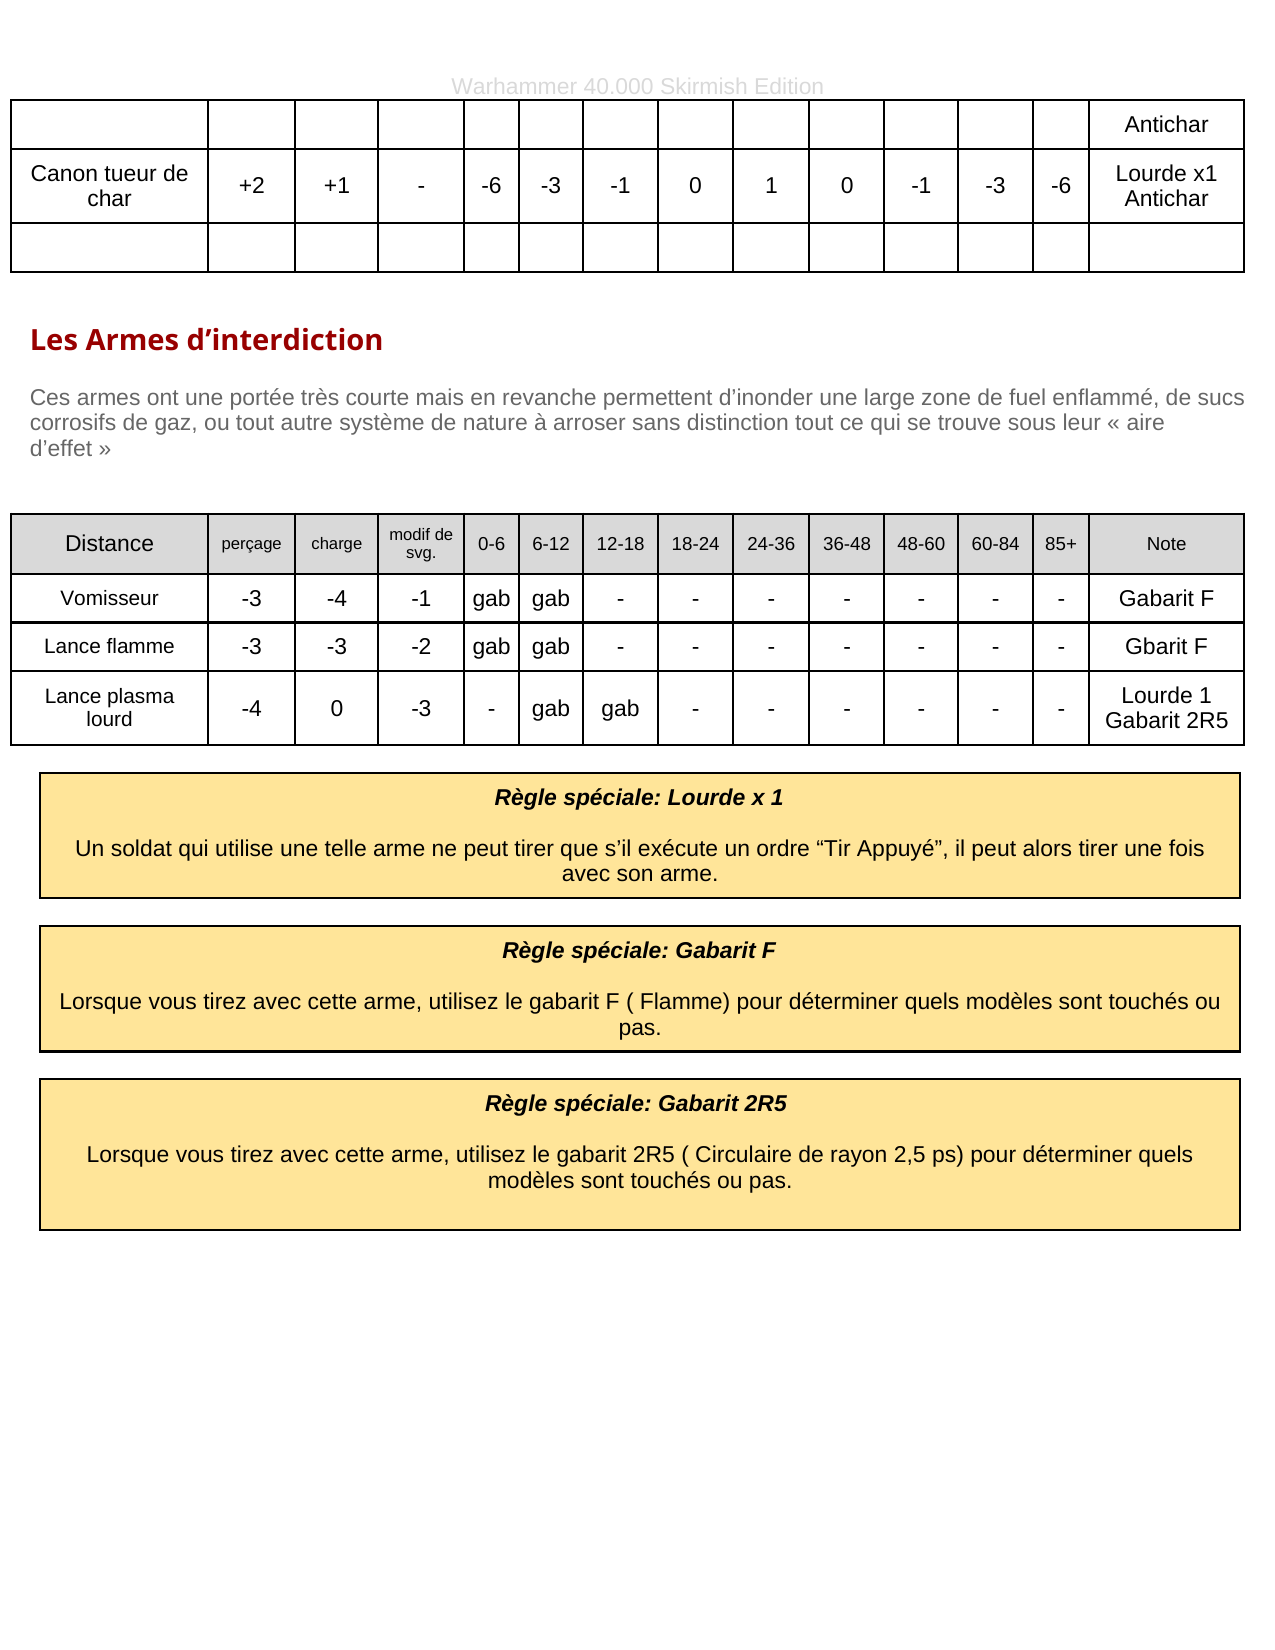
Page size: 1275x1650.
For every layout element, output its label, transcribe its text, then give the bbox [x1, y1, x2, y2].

table_cell 0 [296, 672, 377, 744]
text Ces armes ont une portée très courte mais en revanche permettent d’inonder une large zone de fuel enflammé, de sucs corrosifs de gaz, ou tout autre système de nature à arroser sans distinction tout ce qui se trouve sous leur « aire d’effet » [29, 384, 1246, 461]
table_cell - [885, 672, 957, 744]
table_cell -6 [465, 150, 518, 222]
table_cell gab [465, 575, 518, 621]
table_cell - [465, 672, 518, 744]
table_header Distance [12, 515, 207, 573]
table_cell [810, 101, 883, 148]
table_cell [959, 224, 1032, 271]
table_cell -3 [379, 672, 463, 744]
table_cell [1034, 101, 1088, 148]
table_cell +2 [209, 150, 294, 222]
table_header perçage [209, 515, 294, 573]
table_cell [885, 224, 957, 271]
table_cell - [1034, 575, 1088, 621]
table_cell - [379, 101, 463, 148]
table_cell - [734, 672, 808, 744]
table_cell [810, 224, 883, 271]
table_header 12-18 [584, 515, 657, 573]
table_cell gab [465, 624, 518, 670]
table_cell - [659, 575, 732, 621]
table_cell Lourde 1 Gabarit 2R5 [1090, 672, 1243, 744]
table_cell [379, 224, 463, 271]
table_cell -2 [379, 624, 463, 670]
table_header 60-84 [959, 515, 1032, 573]
table_cell - [520, 101, 582, 148]
table_cell Lance flamme [12, 624, 207, 670]
table_header 0-6 [465, 515, 518, 573]
table_cell Gabarit F [1090, 575, 1243, 621]
table_cell Lance plasma lourd [12, 672, 207, 744]
table_header modif de svg. [379, 515, 463, 573]
table_cell +1 [296, 150, 377, 222]
table_cell -3 [209, 575, 294, 621]
table_header 48-60 [885, 515, 957, 573]
table_cell - [584, 575, 657, 621]
table_cell - [379, 150, 463, 222]
table_cell [659, 101, 732, 148]
table_cell -6 [1034, 150, 1088, 222]
table_cell gab [520, 672, 582, 744]
table_cell gab [584, 672, 657, 744]
table_cell - [959, 672, 1032, 744]
table_cell - [584, 101, 657, 148]
table_cell Antichar [1090, 101, 1243, 148]
table_header 18-24 [659, 515, 732, 573]
table_cell - [465, 101, 518, 148]
subtitle Les Armes d’interdiction [29, 319, 1246, 359]
table_cell 1 [734, 150, 808, 222]
table_cell 0 [659, 150, 732, 222]
table_cell [1090, 224, 1243, 271]
table_header Règle spéciale: Lourde x 1 Un soldat qui utilise une telle arme ne peut tirer que s’il exécute un ordre “Tir Appuyé”, il peut alors tirer une fois avec son arme. [41, 774, 1239, 897]
table_cell -3 [520, 150, 582, 222]
table_cell [465, 224, 518, 271]
table_header 6-12 [520, 515, 582, 573]
table_cell - [659, 624, 732, 670]
table_cell [12, 224, 207, 271]
table_header 24-36 [734, 515, 808, 573]
table_cell [209, 224, 294, 271]
table_cell gab [520, 624, 582, 670]
table_cell [885, 101, 957, 148]
table_cell [209, 101, 294, 148]
table_cell Lourde x1 Antichar [1090, 150, 1243, 222]
table_cell [584, 224, 657, 271]
table_header 36-48 [810, 515, 883, 573]
table_cell - [810, 575, 883, 621]
table_cell - [810, 624, 883, 670]
table_cell -3 [959, 150, 1032, 222]
table_header charge [296, 515, 377, 573]
table_cell -4 [296, 575, 377, 621]
table_cell - [810, 672, 883, 744]
table_cell -1 [379, 575, 463, 621]
table_header Règle spéciale: Gabarit 2R5 Lorsque vous tirez avec cette arme, utilisez le gabarit 2R5 ( Circulaire de rayon 2,5 ps) pour déterminer quels modèles sont touchés ou pas. [41, 1080, 1239, 1229]
table_cell - [959, 624, 1032, 670]
table_cell [12, 101, 207, 148]
table_cell [1034, 224, 1088, 271]
table_cell gab [520, 575, 582, 621]
table_cell [296, 101, 377, 148]
table_cell - [885, 575, 957, 621]
table_header Note [1090, 515, 1243, 573]
table_cell - [734, 575, 808, 621]
table_cell -3 [296, 624, 377, 670]
table_cell -3 [209, 624, 294, 670]
table_cell - [1034, 672, 1088, 744]
table_cell - [734, 624, 808, 670]
table_cell [520, 224, 582, 271]
table_header Règle spéciale: Gabarit F Lorsque vous tirez avec cette arme, utilisez le gabarit F ( Flamme) pour déterminer quels modèles sont touchés ou pas. [41, 927, 1239, 1050]
table_cell [734, 224, 808, 271]
table_cell 0 [810, 150, 883, 222]
table_cell Gbarit F [1090, 624, 1243, 670]
table_cell [959, 101, 1032, 148]
table_cell - [959, 575, 1032, 621]
table_cell [659, 224, 732, 271]
table_cell - [584, 624, 657, 670]
table_cell -1 [885, 150, 957, 222]
table_cell - [1034, 624, 1088, 670]
table_header 85+ [1034, 515, 1088, 573]
table_cell [296, 224, 377, 271]
table_cell -1 [584, 150, 657, 222]
table_cell - [659, 672, 732, 744]
table_cell -4 [209, 672, 294, 744]
table_cell - [885, 624, 957, 670]
table_cell Vomisseur [12, 575, 207, 621]
table_cell Canon tueur de char [12, 150, 207, 222]
table_cell [734, 101, 808, 148]
